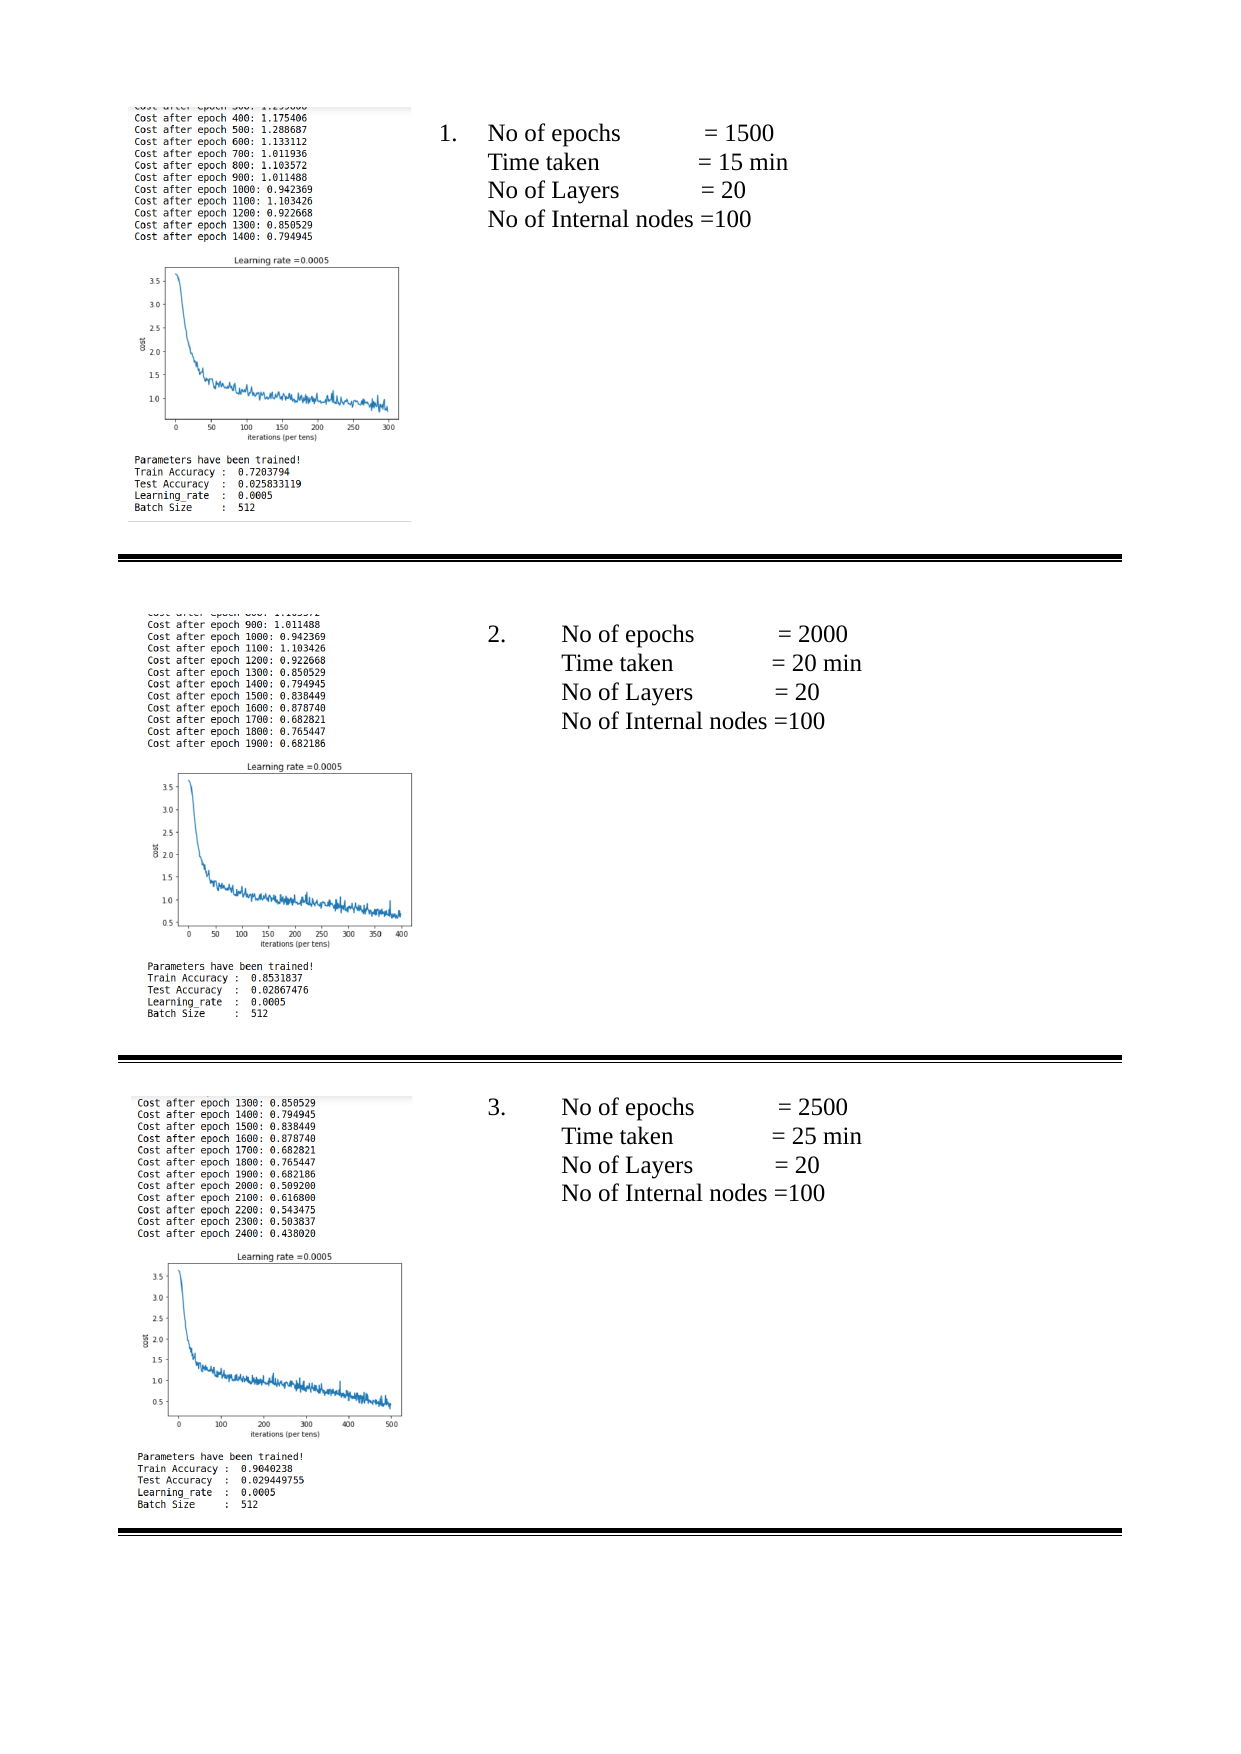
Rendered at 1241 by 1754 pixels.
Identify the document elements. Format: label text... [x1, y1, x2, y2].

text No of Layers = 20 [266, 1150, 1122, 1178]
text [118, 619, 134, 648]
text No of Internal nodes =100 [270, 706, 1122, 734]
text No of Internal nodes =100 [265, 204, 1122, 233]
text Time taken = 20 min [270, 648, 1122, 677]
text [118, 677, 134, 706]
picture [134, 614, 270, 1025]
text 1. No of epochs = 1500 [265, 118, 1122, 147]
picture [127, 107, 265, 528]
text [118, 648, 134, 677]
text [118, 1150, 131, 1178]
text Time taken = 15 min [265, 147, 1122, 176]
text No of Layers = 20 [270, 677, 1122, 706]
text Time taken = 25 min [266, 1121, 1122, 1150]
text 3. No of epochs = 2500 [118, 1092, 1122, 1121]
text No of Internal nodes =100 [266, 1178, 1122, 1207]
picture [131, 1093, 266, 1517]
text 2. No of epochs = 2000 [270, 619, 1122, 648]
text No of Layers = 20 [265, 176, 1122, 204]
